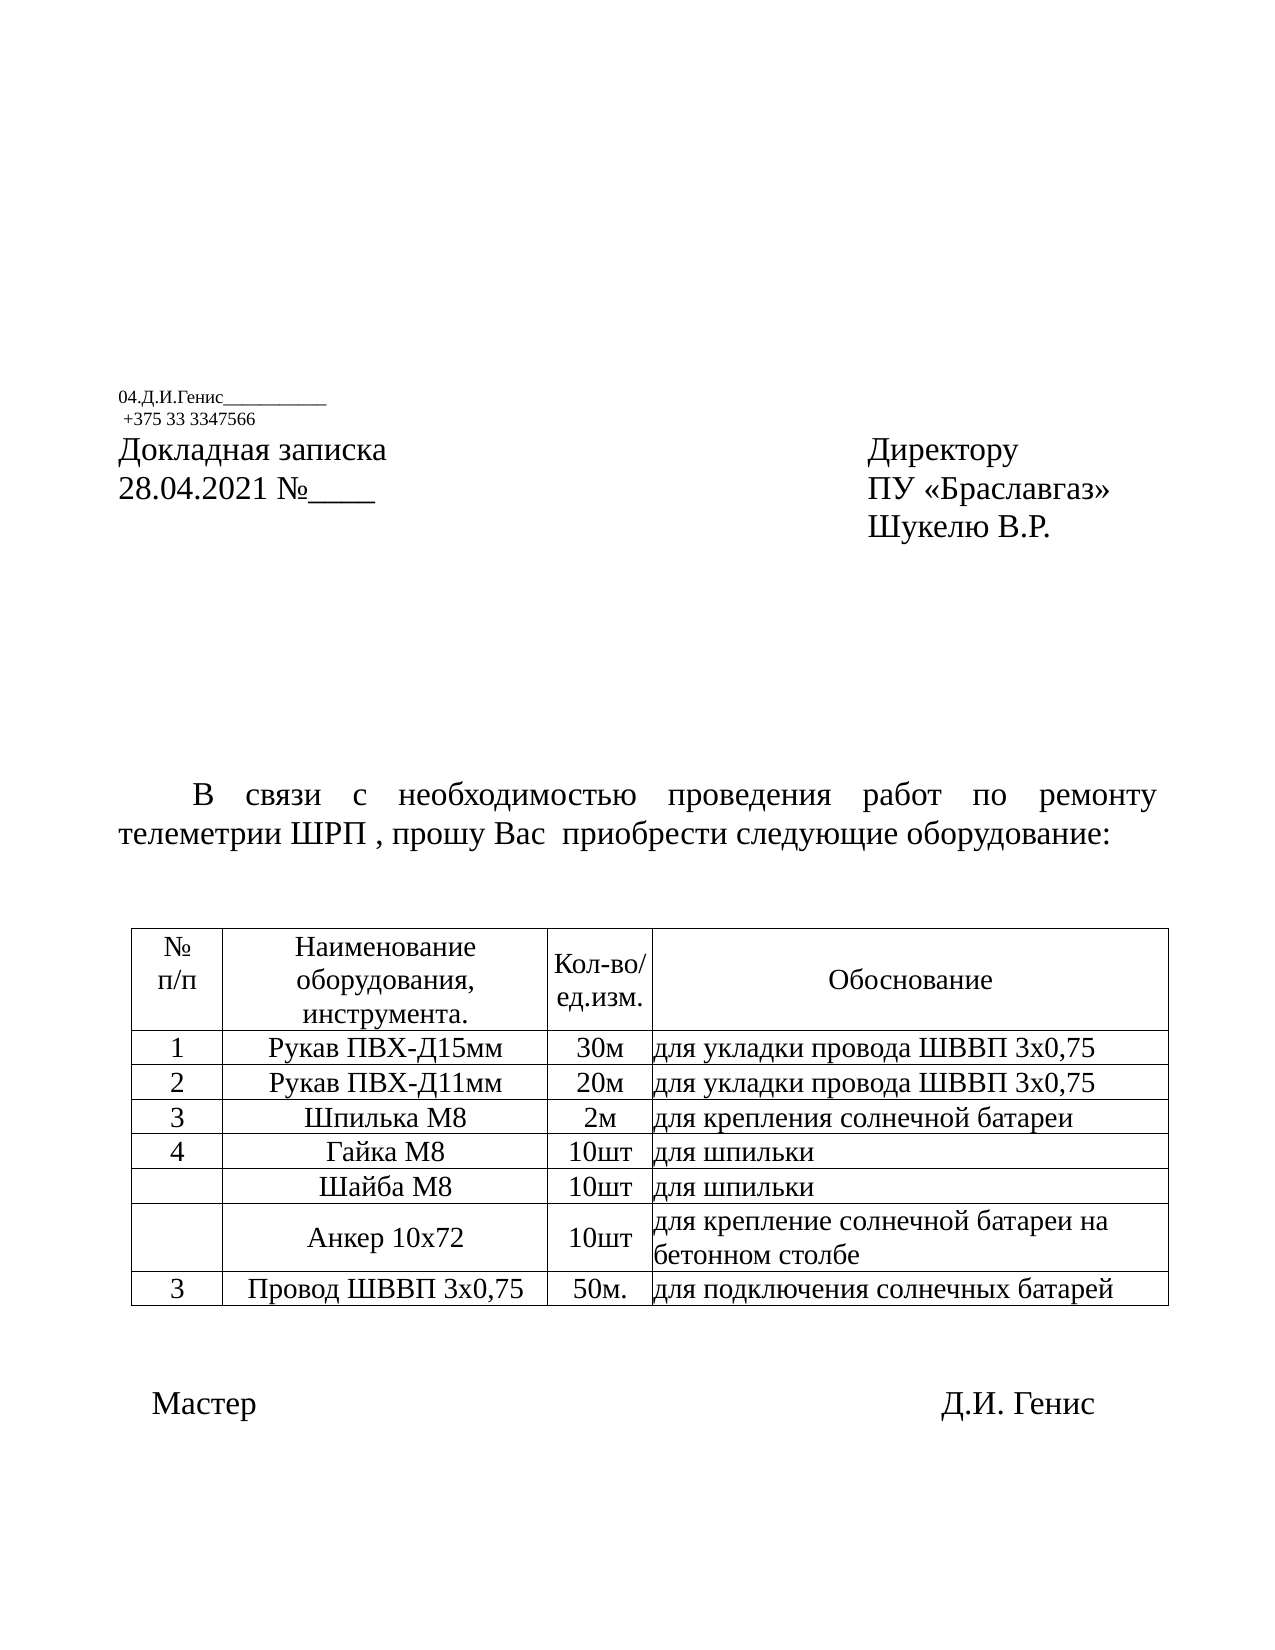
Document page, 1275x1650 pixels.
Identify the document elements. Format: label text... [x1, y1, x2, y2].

table_cell 10шт [548, 1169, 652, 1202]
table_cell для шпильки [653, 1134, 1168, 1168]
table_cell 30м [548, 1031, 652, 1064]
table_cell 10шт [548, 1204, 652, 1271]
table_header № п/п [132, 929, 222, 1029]
table_cell для укладки провода ШВВП 3x0,75 [653, 1031, 1168, 1064]
table_cell 10шт [548, 1134, 652, 1168]
table_cell Рукав ПВХ-Д15мм [223, 1031, 547, 1064]
table_cell Провод ШВВП 3x0,75 [223, 1272, 547, 1305]
text 04.Д.И.Генис___________ [118, 386, 1157, 408]
table_cell для крепления солнечной батареи [653, 1100, 1168, 1133]
table_cell Шайба М8 [223, 1169, 547, 1202]
text 28.04.2021 №____ ПУ «Браславгаз» [118, 468, 1157, 506]
table_cell для укладки провода ШВВП 3x0,75 [653, 1065, 1168, 1099]
text В связи с необходимостью проведения работ по ремонту телеметрии ШРП , прошу Вас приобрести следующие оборудование: [118, 774, 1157, 851]
table_cell Гайка М8 [223, 1134, 547, 1168]
text Докладная записка Директору [118, 429, 1157, 468]
table_cell Рукав ПВХ-Д11мм [223, 1065, 547, 1099]
table_cell [132, 1169, 222, 1202]
table_cell для крепление солнечной батареи на бетонном столбе [653, 1204, 1168, 1271]
table_header Обоснование [653, 929, 1168, 1029]
table_header Наименование оборудования, инструмента. [223, 929, 547, 1029]
table_cell [132, 1204, 222, 1271]
text Шукелю В.Р. [118, 506, 1157, 544]
table_cell 2 [132, 1065, 222, 1099]
text +375 33 3347566 [118, 408, 1157, 429]
table_cell Шпилька М8 [223, 1100, 547, 1133]
text Мастер Д.И. Генис [118, 1383, 1157, 1421]
table_header Кол-во/ ед.изм. [548, 929, 652, 1029]
table_cell Анкер 10x72 [223, 1204, 547, 1271]
table_cell 20м [548, 1065, 652, 1099]
table_cell 50м. [548, 1272, 652, 1305]
table_cell для подключения солнечных батарей [653, 1272, 1168, 1305]
table_cell 4 [132, 1134, 222, 1168]
table_cell 1 [132, 1031, 222, 1064]
table_cell 3 [132, 1100, 222, 1133]
table_cell 2м [548, 1100, 652, 1133]
table_cell для шпильки [653, 1169, 1168, 1202]
table_cell 3 [132, 1272, 222, 1305]
